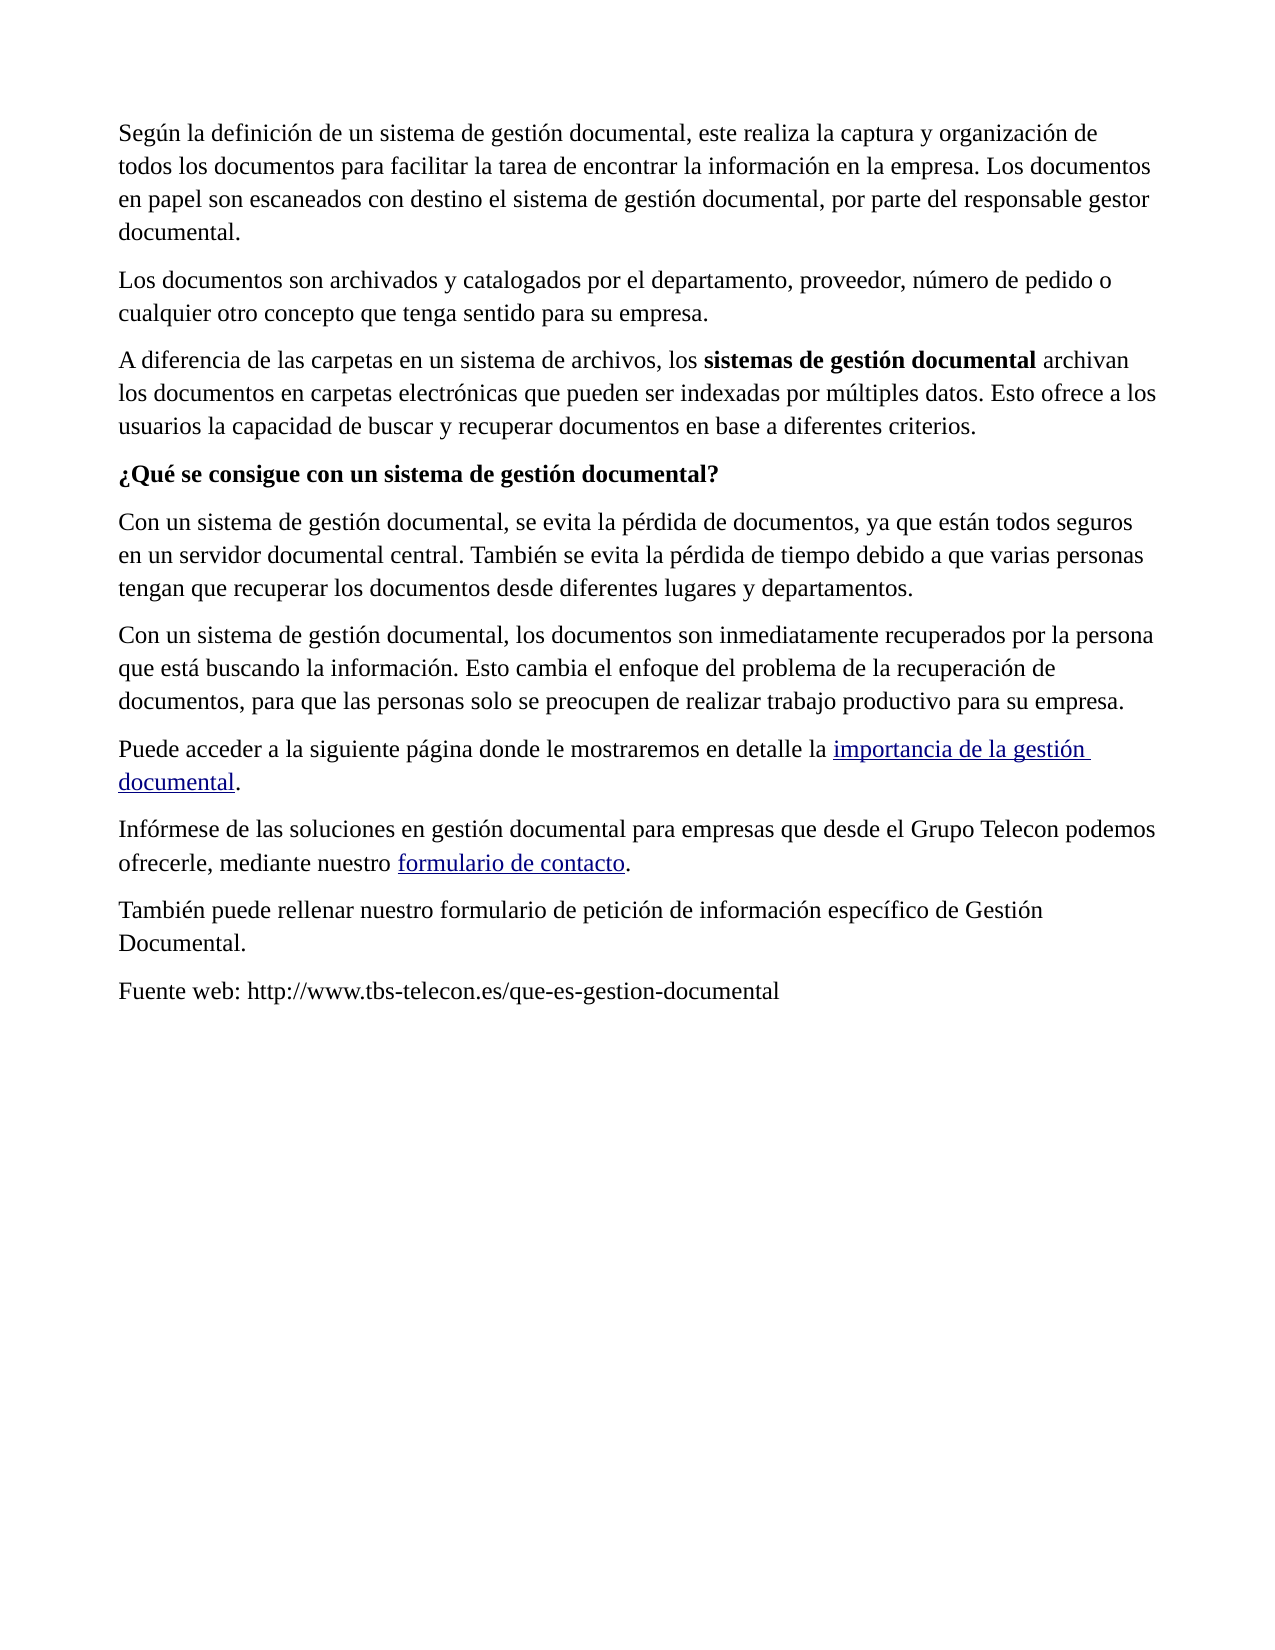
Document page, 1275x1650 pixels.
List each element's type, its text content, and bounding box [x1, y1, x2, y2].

text A diferencia de las carpetas en un sistema de archivos, los sistemas de gestión documental archivan los documentos en carpetas electrónicas que pueden ser indexadas por múltiples datos. Esto ofrece a los usuarios la capacidad de buscar y recuperar documentos en base a diferentes criterios. [118, 345, 1157, 440]
text Según la definición de un sistema de gestión documental, este realiza la captura y organización de todos los documentos para facilitar la tarea de encontrar la información en la empresa. Los documentos en papel son escaneados con destino el sistema de gestión documental, por parte del responsable gestor documental. [118, 118, 1157, 246]
text Puede acceder a la siguiente página donde le mostraremos en detalle la importancia de la gestión documental. [118, 734, 1157, 796]
text Con un sistema de gestión documental, los documentos son inmediatamente recuperados por la persona que está buscando la información. Esto cambia el enfoque del problema de la recuperación de documentos, para que las personas solo se preocupen de realizar trabajo productivo para su empresa. [118, 620, 1157, 715]
text También puede rellenar nuestro formulario de petición de información específico de Gestión Documental. [118, 895, 1157, 957]
text ¿Qué se consigue con un sistema de gestión documental? [118, 459, 1157, 488]
text Los documentos son archivados y catalogados por el departamento, proveedor, número de pedido o cualquier otro concepto que tenga sentido para su empresa. [118, 265, 1157, 327]
text Fuente web: http://www.tbs-telecon.es/que-es-gestion-documental [118, 976, 1157, 1004]
text Infórmese de las soluciones en gestión documental para empresas que desde el Grupo Telecon podemos ofrecerle, mediante nuestro formulario de contacto. [118, 814, 1157, 876]
text Con un sistema de gestión documental, se evita la pérdida de documentos, ya que están todos seguros en un servidor documental central. También se evita la pérdida de tiempo debido a que varias personas tengan que recuperar los documentos desde diferentes lugares y departamentos. [118, 507, 1157, 601]
